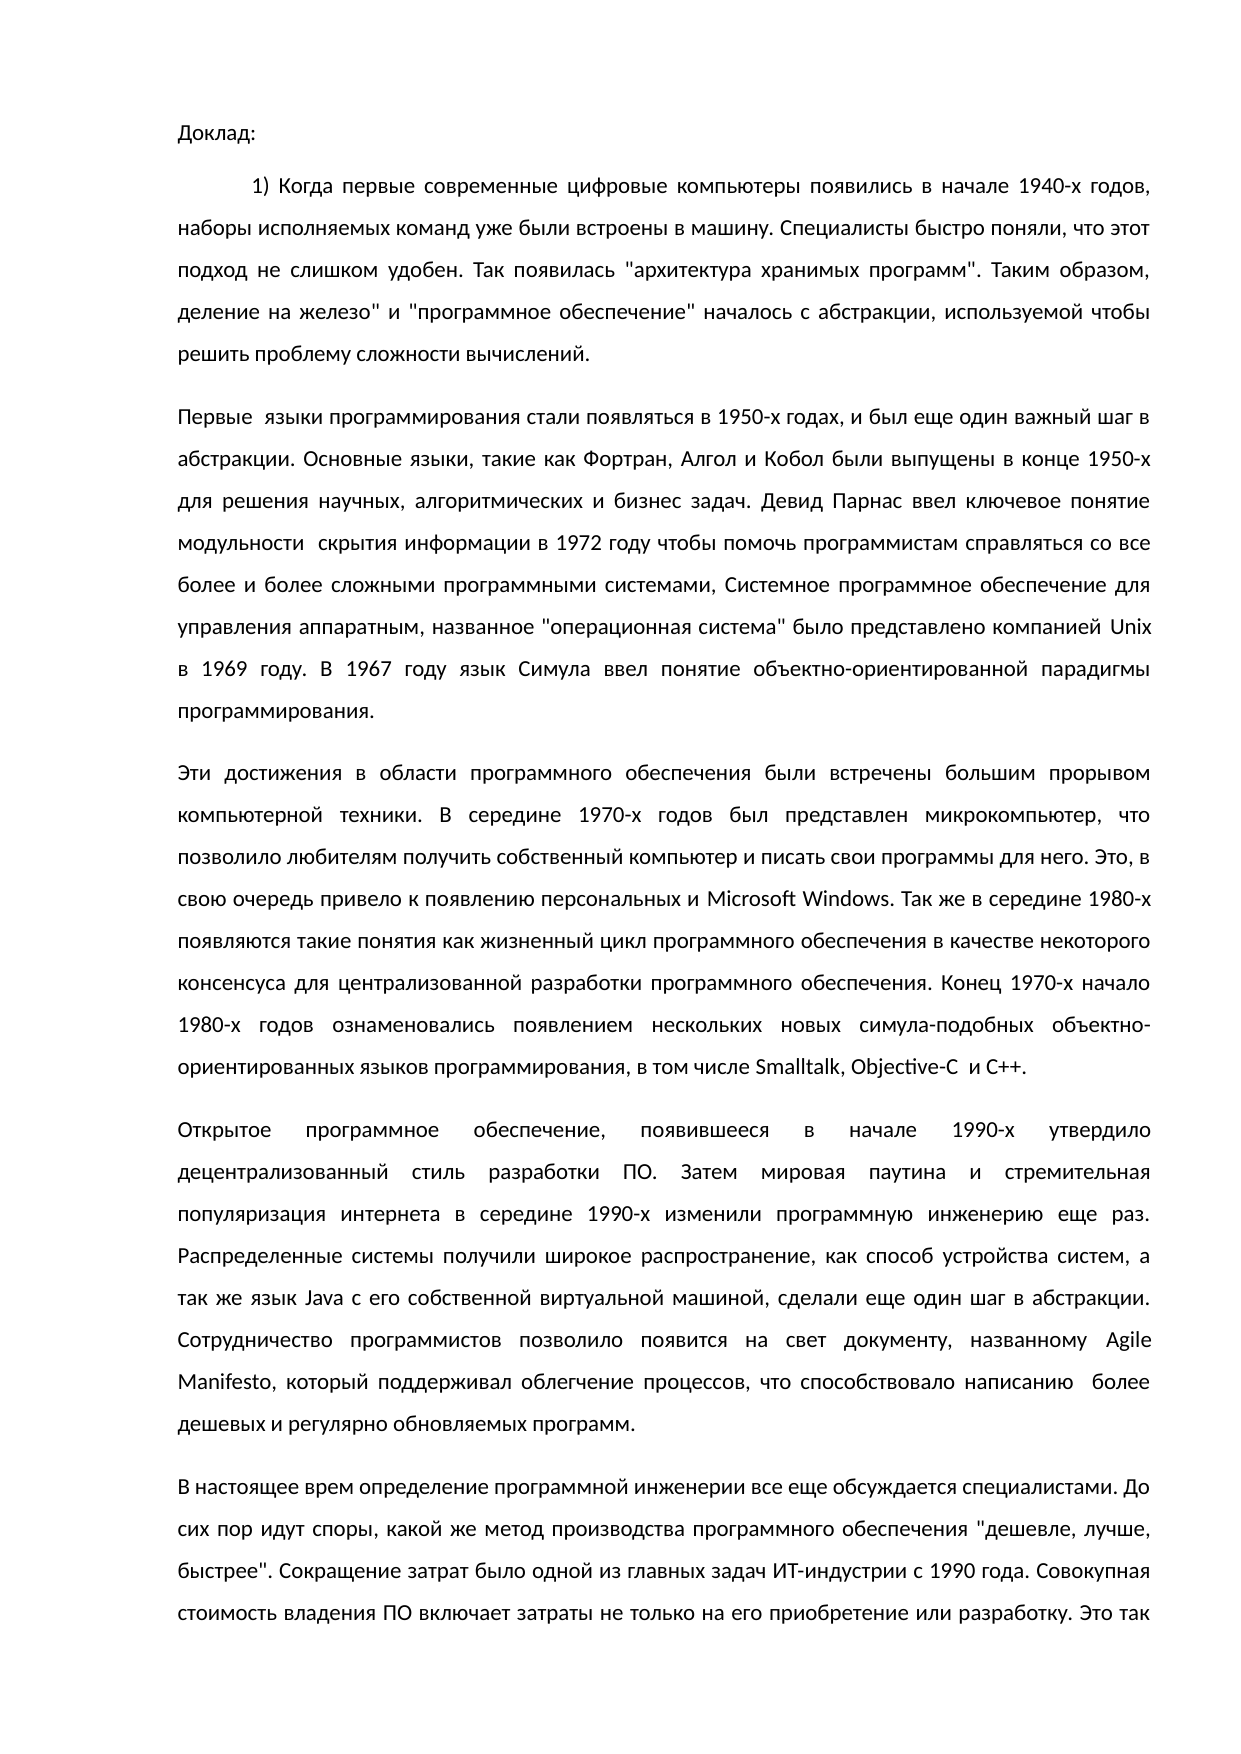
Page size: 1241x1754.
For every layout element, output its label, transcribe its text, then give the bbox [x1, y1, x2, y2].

text Открытое программное обеспечение, появившееся в начале 1990-х утвердило децентрализованный стиль разработки ПО. Затем мировая паутина и стремительная популяризация интернета в середине 1990-х изменили программную инженерию еще раз. Распределенные системы получили широкое распространение, как способ устройства систем, а так же язык Java с его собственной виртуальной машиной, сделали еще один шаг в абстракции. Сотрудничество программистов позволило появится на свет документу, названному Agile Manifesto, который поддерживал облегчение процессов, что способствовало написанию более дешевых и регулярно обновляемых программ. [177, 1115, 1152, 1437]
text В настоящее врем определение программной инженерии все еще обсуждается специалистами. До сих пор идут споры, какой же метод производства программного обеспечения "дешевле, лучше, быстрее". Сокращение затрат было одной из главных задач ИТ-индустрии с 1990 года. Совокупная стоимость владения ПО включает затраты не только на его приобретение или разработку. Это так [177, 1472, 1152, 1626]
text Эти достижения в области программного обеспечения были встречены большим прорывом компьютерной техники. В середине 1970-х годов был представлен микрокомпьютер, что позволило любителям получить собственный компьютер и писать свои программы для него. Это, в свою очередь привело к появлению персональных и Microsoft Windows. Так же в середине 1980-х появляются такие понятия как жизненный цикл программного обеспечения в качестве некоторого консенсуса для централизованной разработки программного обеспечения. Конец 1970-х начало 1980-х годов ознаменовались появлением нескольких новых симула-подобных объектно-ориентированных языков программирования, в том числе Smalltalk, Objective-C и С++. [177, 758, 1152, 1080]
text Доклад: [177, 118, 1152, 146]
text Первые языки программирования стали появляться в 1950-х годах, и был еще один важный шаг в абстракции. Основные языки, такие как Фортран, Алгол и Кобол были выпущены в конце 1950-х для решения научных, алгоритмических и бизнес задач. Девид Парнас ввел ключевое понятие модульности скрытия информации в 1972 году чтобы помочь программистам справляться со все более и более сложными программными системами, Системное программное обеспечение для управления аппаратным, названное "операционная система" было представлено компанией Unix в 1969 году. В 1967 году язык Симула ввел понятие объектно-ориентированной парадигмы программирования. [177, 402, 1152, 724]
text 1) Когда первые современные цифровые компьютеры появились в начале 1940-х годов, наборы исполняемых команд уже были встроены в машину. Специалисты быстро поняли, что этот подход не слишком удобен. Так появилась "архитектура хранимых программ". Таким образом, деление на железо" и "программное обеспечение" началось с абстракции, используемой чтобы решить проблему сложности вычислений. [177, 171, 1152, 367]
